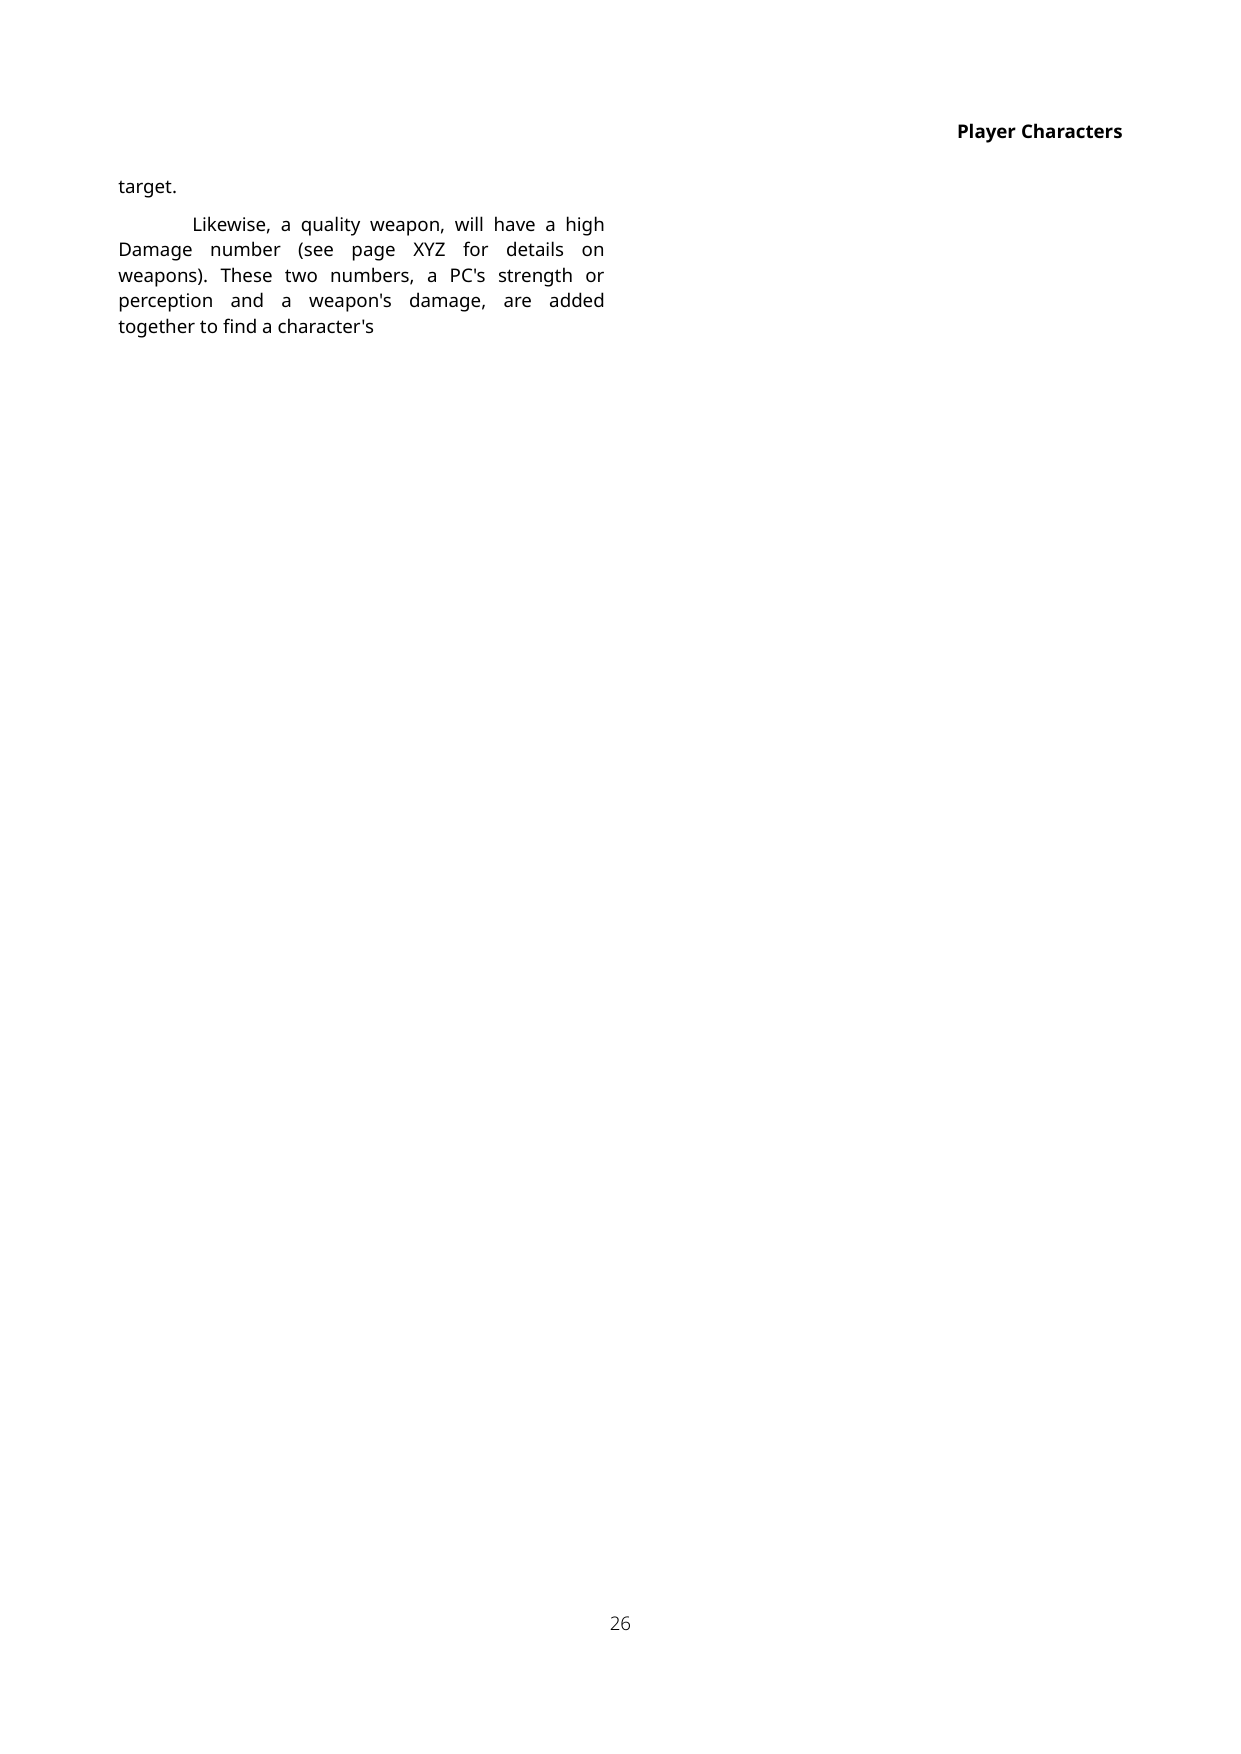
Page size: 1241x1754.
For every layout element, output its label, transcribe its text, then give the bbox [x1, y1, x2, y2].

text Likewise, a quality weapon, will have a high Damage number (see page XYZ for details on weapons). These two numbers, a PC's strength or perception and a weapon's damage, are added together to find a character's [118, 211, 605, 339]
text target. [118, 173, 605, 199]
